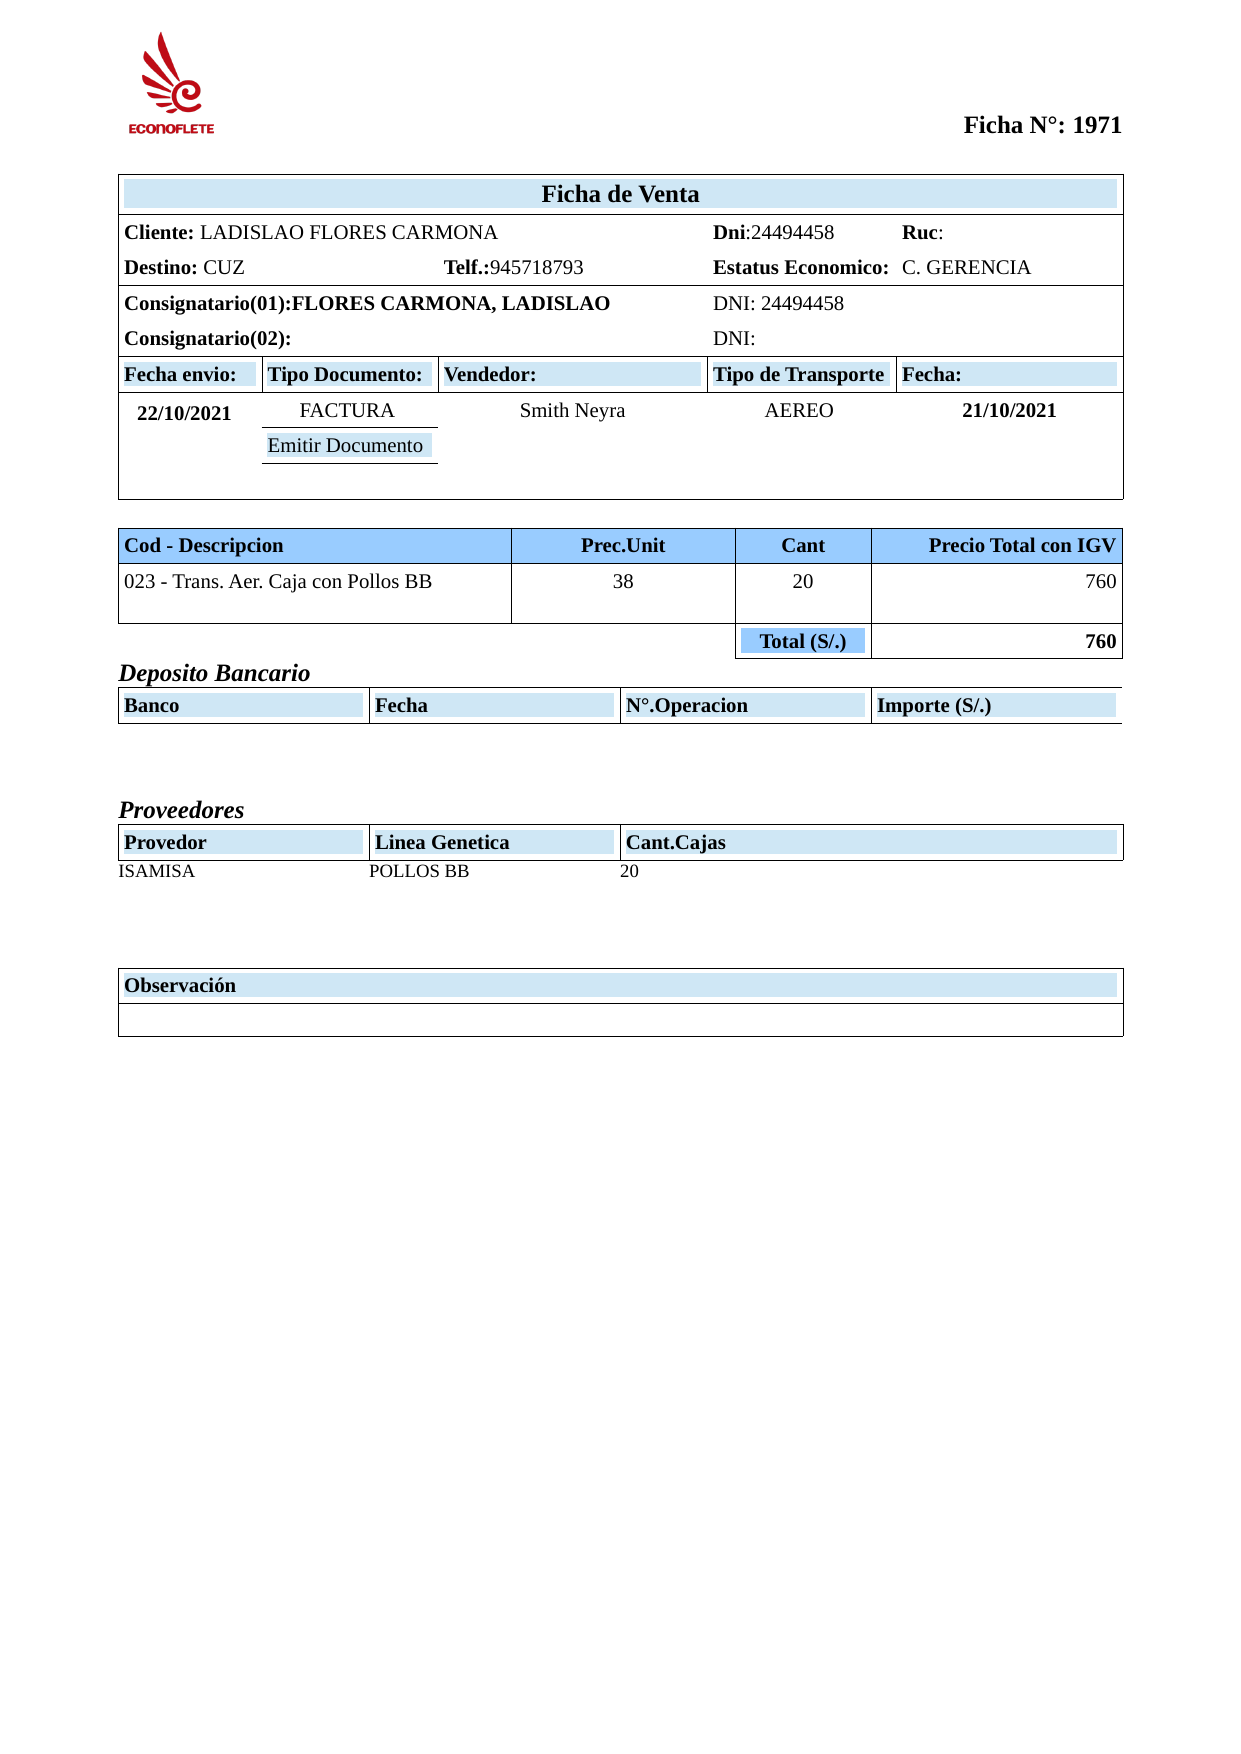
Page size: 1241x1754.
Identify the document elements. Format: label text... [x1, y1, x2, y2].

table_cell Estatus Economico: [707, 249, 896, 285]
table_cell [871, 724, 1122, 747]
table_cell [118, 946, 369, 967]
table_cell Fecha: [897, 357, 1123, 392]
table_cell POLLOS BB [369, 861, 620, 881]
table_cell Dni:24494458 [707, 215, 896, 249]
table_cell [620, 946, 1123, 967]
table_cell Telf.:945718793 [438, 249, 707, 285]
table_cell [620, 903, 1123, 924]
table_cell 21/10/2021 [896, 393, 1123, 498]
table_cell [118, 903, 369, 924]
table_cell Smith Neyra [438, 393, 707, 498]
table_cell [369, 881, 620, 903]
table_cell 760 [872, 624, 1122, 658]
table_header Cant.Cajas [621, 825, 1123, 859]
table_cell Consignatario(02): [119, 321, 707, 356]
table_cell DNI: [707, 321, 1123, 356]
table_cell 38 [512, 564, 735, 623]
table_cell [369, 903, 620, 924]
table_cell Emitir Documento [262, 428, 438, 463]
table_cell Consignatario(01):FLORES CARMONA, LADISLAO [119, 286, 707, 321]
table_cell FACTURA [262, 393, 438, 427]
table_header Fecha [370, 688, 620, 723]
table_cell [118, 881, 369, 903]
table_cell [369, 771, 620, 795]
table_header Precio Total con IGV [872, 529, 1122, 563]
table_cell [118, 924, 369, 946]
table_header Linea Genetica [370, 825, 620, 859]
table_cell [118, 624, 511, 658]
table_cell [118, 747, 369, 771]
table_cell [118, 724, 369, 747]
table_cell [620, 771, 871, 795]
table_cell [369, 924, 620, 946]
table_header Cant [736, 529, 871, 563]
table_cell 20 [736, 564, 871, 623]
table_cell 023 - Trans. Aer. Caja con Pollos BB [119, 564, 511, 623]
table_cell [620, 724, 871, 747]
table_cell Tipo de Transporte [708, 357, 896, 392]
table_cell [119, 1004, 1123, 1036]
text Deposito Bancario [118, 658, 1122, 687]
table_cell AEREO [707, 393, 896, 498]
table_cell Destino: CUZ [119, 249, 438, 285]
table_header Importe (S/.) [872, 688, 1122, 723]
table_cell [369, 747, 620, 771]
table_cell [620, 747, 871, 771]
table_cell 22/10/2021 [119, 393, 262, 498]
table_header Provedor [119, 825, 369, 859]
table_header Cod - Descripcion [119, 529, 511, 563]
table_cell [262, 464, 438, 498]
table_cell [511, 624, 735, 658]
table_cell Vendedor: [439, 357, 707, 392]
table_cell Total (S/.) [736, 624, 871, 658]
table_cell Tipo Documento: [263, 357, 438, 392]
picture [118, 31, 225, 134]
table_header Ficha de Venta [119, 175, 1123, 214]
table_cell [871, 747, 1122, 771]
table_cell 760 [872, 564, 1122, 623]
table_cell Fecha envio: [119, 357, 262, 392]
table_cell [620, 881, 1123, 903]
table_cell DNI: 24494458 [707, 286, 1123, 321]
table_cell [118, 771, 369, 795]
table_cell C. GERENCIA [896, 249, 1123, 285]
text Proveedores [118, 795, 1122, 824]
table_cell ISAMISA [118, 861, 369, 881]
table_cell [369, 724, 620, 747]
table_cell 20 [620, 861, 1123, 881]
table_cell [620, 924, 1123, 946]
table_header Observación [119, 969, 1123, 1003]
table_header Banco [119, 688, 369, 723]
table_cell Ruc: [896, 215, 1123, 249]
table_header Prec.Unit [512, 529, 735, 563]
table_cell [369, 946, 620, 967]
table_cell Cliente: LADISLAO FLORES CARMONA [119, 215, 707, 249]
table_cell [871, 771, 1122, 795]
table_header N°.Operacion [621, 688, 871, 723]
